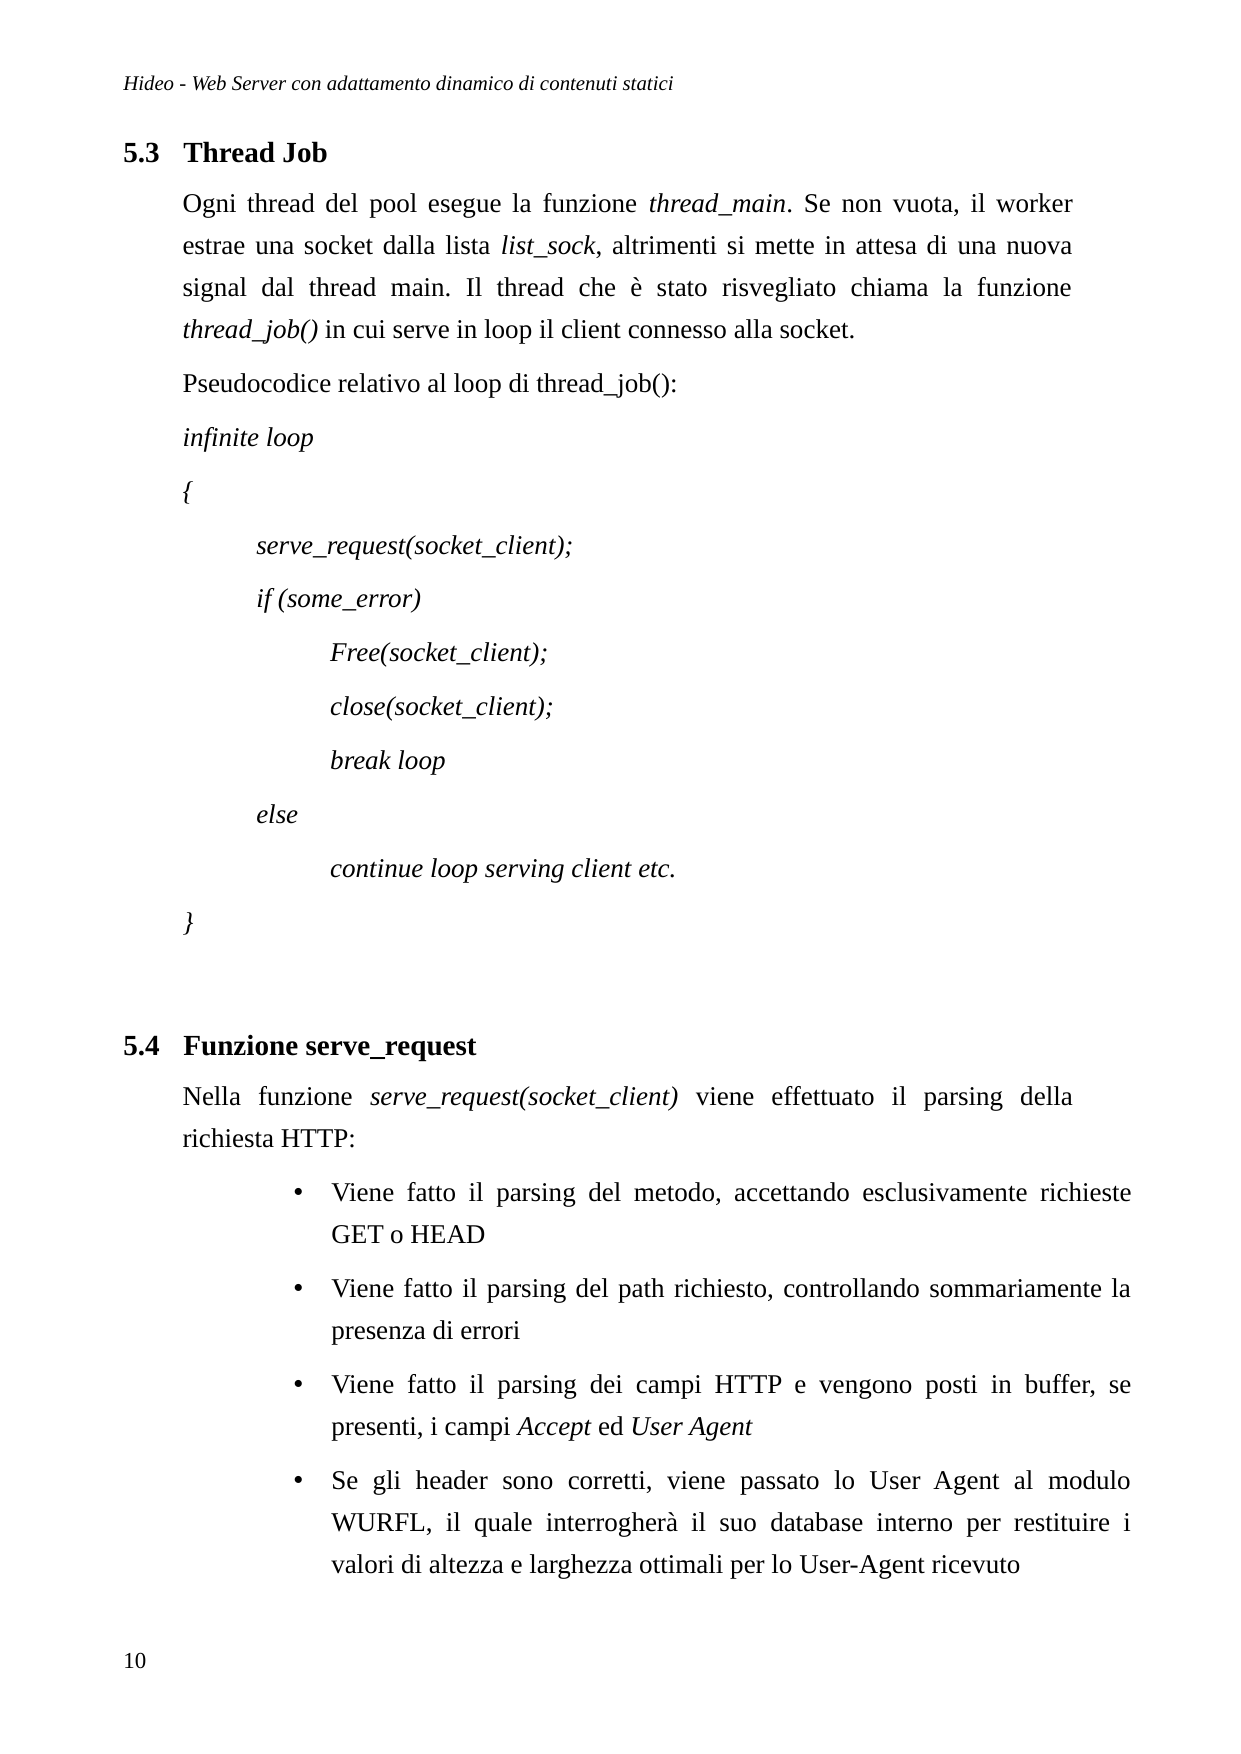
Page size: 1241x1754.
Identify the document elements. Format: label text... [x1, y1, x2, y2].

text break loop [182, 744, 1073, 775]
subtitle Funzione serve_request [123, 1028, 1132, 1062]
text { [182, 475, 1073, 506]
text infinite loop [182, 421, 1073, 452]
text close(socket_client); [182, 690, 1073, 721]
subtitle Thread Job [123, 135, 1132, 169]
text continue loop serving client etc. [182, 852, 1073, 883]
text Nella funzione serve_request(socket_client) viene effettuato il parsing della richiesta HTTP: [182, 1080, 1073, 1153]
text Ogni thread del pool esegue la funzione thread_main. Se non vuota, il worker estrae una socket dalla lista list_sock, altrimenti si mette in attesa di una nuova signal dal thread main. Il thread che è stato risvegliato chiama la funzione thread_job() in cui serve in loop il client connesso alla socket. [182, 187, 1073, 344]
text } [182, 906, 1073, 937]
list Viene fatto il parsing dei campi HTTP e vengono posti in buffer, se presenti, i campi Accept ed User Agent [293, 1368, 1132, 1441]
text serve_request(socket_client); [182, 529, 1073, 560]
text else [182, 798, 1073, 829]
text if (some_error) [182, 583, 1073, 614]
list Se gli header sono corretti, viene passato lo User Agent al modulo WURFL, il quale interrogherà il suo database interno per restituire i valori di altezza e larghezza ottimali per lo User-Agent ricevuto [293, 1464, 1132, 1579]
list Viene fatto il parsing del metodo, accettando esclusivamente richieste GET o HEAD [293, 1176, 1132, 1249]
text Free(socket_client); [182, 636, 1073, 668]
list Viene fatto il parsing del path richiesto, controllando sommariamente la presenza di errori [293, 1272, 1132, 1345]
text Pseudocodice relativo al loop di thread_job(): [182, 367, 1073, 398]
